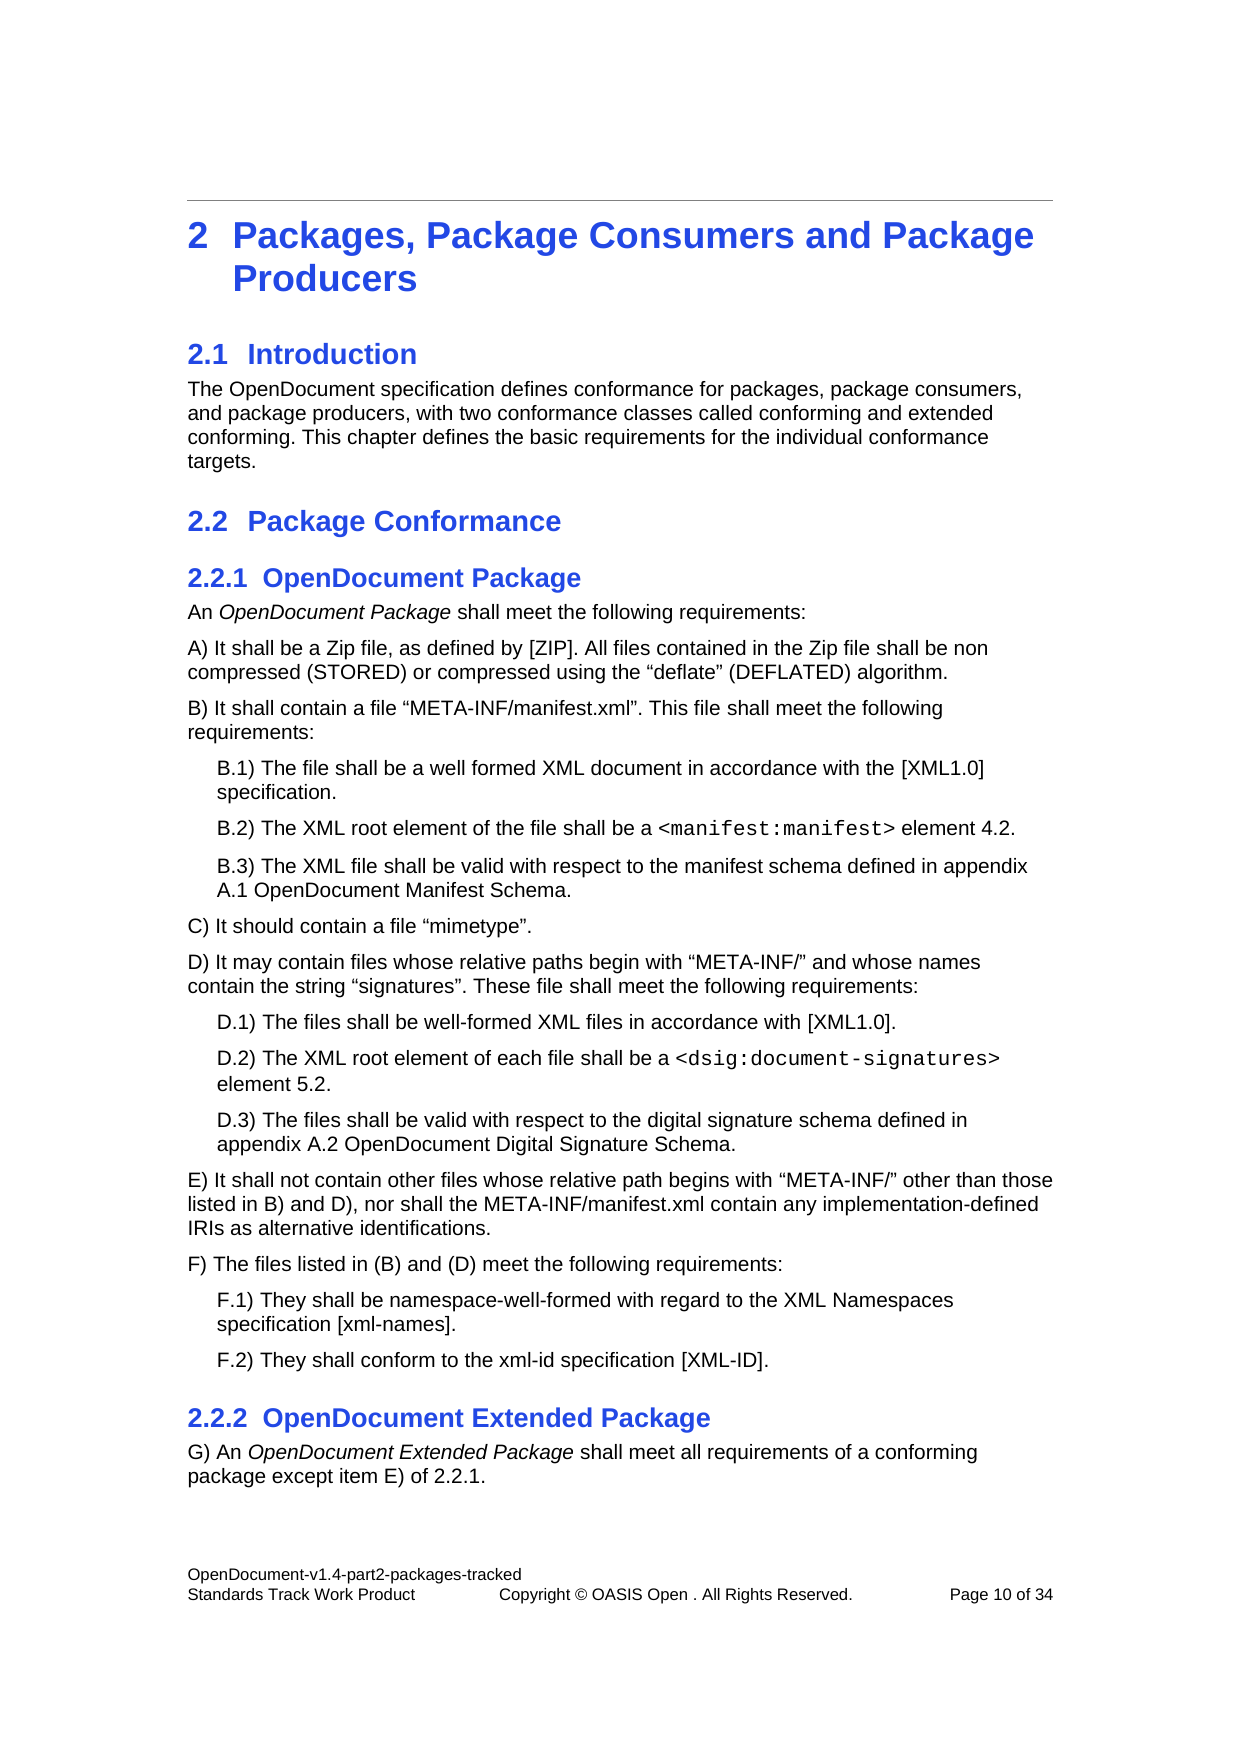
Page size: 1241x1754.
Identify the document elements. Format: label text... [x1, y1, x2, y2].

list The files shall be well-formed XML files in accordance with [XML1.0]. [187, 1009, 1053, 1033]
subtitle Package Conformance [187, 504, 1053, 537]
list It shall contain a file “META-INF/manifest.xml”. This file shall meet the following requirements: [187, 696, 1053, 743]
list They shall be namespace-well-formed with regard to the XML Namespaces specification [xml-names]. [187, 1287, 1053, 1335]
list They shall conform to the xml-id specification [XML-ID]. [187, 1347, 1053, 1371]
list The XML file shall be valid with respect to the manifest schema defined in appendix A.1 OpenDocument Manifest Schema. [187, 853, 1053, 901]
list The file shall be a well formed XML document in accordance with the [XML1.0] specification. [187, 756, 1053, 803]
text The OpenDocument specification defines conformance for packages, package consumers, and package producers, with two conformance classes called conforming and extended conforming. This chapter defines the basic requirements for the individual conformance targets. [187, 377, 1053, 473]
list It shall be a Zip file, as defined by [ZIP]. All files contained in the Zip file shall be non compressed (STORED) or compressed using the “deflate” (DEFLATED) algorithm. [187, 636, 1053, 683]
list It may contain files whose relative paths begin with “META-INF/” and whose names contain the string “signatures”. These file shall meet the following requirements: [187, 949, 1053, 997]
subtitle OpenDocument Package [187, 562, 1053, 593]
subtitle Introduction [187, 337, 1053, 371]
subtitle Packages, Package Consumers and Package Producers [187, 201, 1053, 300]
list The files listed in (B) and (D) meet the following requirements: [187, 1251, 1053, 1275]
list The files shall be valid with respect to the digital signature schema defined in appendix A.2 OpenDocument Digital Signature Schema. [187, 1107, 1053, 1155]
list The XML root element of each file shall be a <dsig:document-signatures> element 5.2. [187, 1046, 1053, 1095]
list It should contain a file “mimetype”. [187, 913, 1053, 937]
list The XML root element of the file shall be a <manifest:manifest> element 4.2. [187, 816, 1053, 841]
text An OpenDocument Package shall meet the following requirements: [187, 599, 1053, 623]
subtitle OpenDocument Extended Package [187, 1402, 1053, 1434]
list An OpenDocument Extended Package shall meet all requirements of a conforming package except item E) of 2.2.1. [187, 1440, 1053, 1488]
list It shall not contain other files whose relative path begins with “META-INF/” other than those listed in B) and D), nor shall the META-INF/manifest.xml contain any implementation-defined IRIs as alternative identifications. [187, 1167, 1053, 1239]
